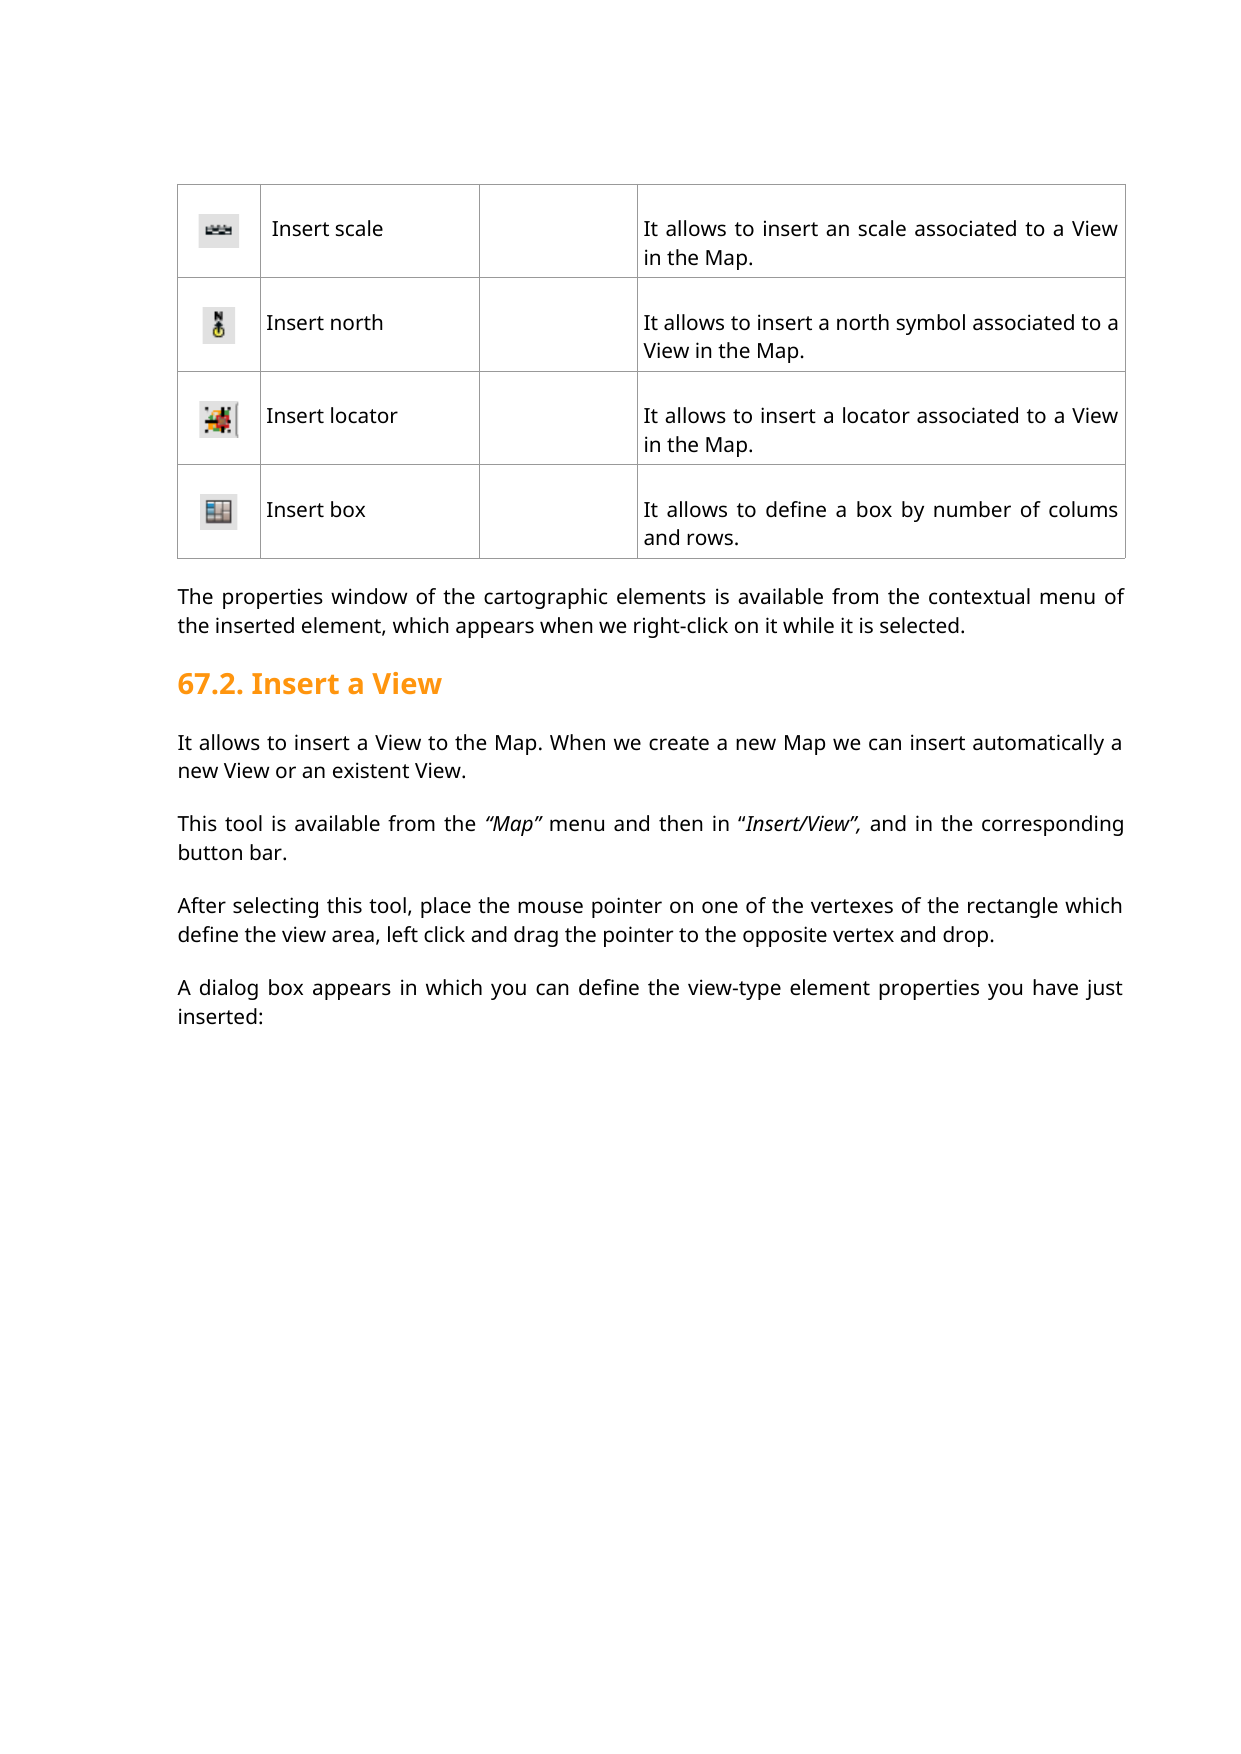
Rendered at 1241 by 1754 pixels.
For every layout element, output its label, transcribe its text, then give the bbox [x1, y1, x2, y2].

subtitle 67.2. Insert a View [177, 663, 1125, 703]
text This tool is available from the “Map” menu and then in “Insert/View”, and in the corresponding button bar. [177, 809, 1125, 866]
text A dialog box appears in which you can define the view-type element properties you have just inserted: [177, 973, 1125, 1030]
text The properties window of the cartographic elements is available from the contextual menu of the inserted element, which appears when we right-click on it while it is selected. [177, 582, 1125, 639]
table_cell [178, 185, 260, 277]
table_cell It allows to define a box by number of colums and rows. [638, 465, 1125, 557]
table_cell [480, 465, 637, 557]
picture [198, 214, 240, 248]
text After selecting this tool, place the mouse pointer on one of the vertexes of the rectangle which define the view area, left click and drag the pointer to the opposite vertex and drop. [177, 891, 1125, 948]
table_cell [178, 372, 260, 464]
table_cell Insert locator [261, 372, 479, 464]
table_cell Insert north [261, 278, 479, 371]
table_cell [480, 185, 637, 277]
table_cell Insert scale [261, 185, 479, 277]
table_cell It allows to insert an scale associated to a View in the Map. [638, 185, 1125, 277]
picture [199, 401, 239, 438]
picture [202, 307, 236, 344]
table_cell It allows to insert a north symbol associated to a View in the Map. [638, 278, 1125, 371]
table_cell [480, 372, 637, 464]
table_cell It allows to insert a locator associated to a View in the Map. [638, 372, 1125, 464]
picture [200, 494, 238, 530]
table_cell Insert box [261, 465, 479, 557]
table_cell [178, 465, 260, 557]
table_cell [178, 278, 260, 371]
text It allows to insert a View to the Map. When we create a new Map we can insert automatically a new View or an existent View. [177, 728, 1125, 784]
table_cell [480, 278, 637, 371]
